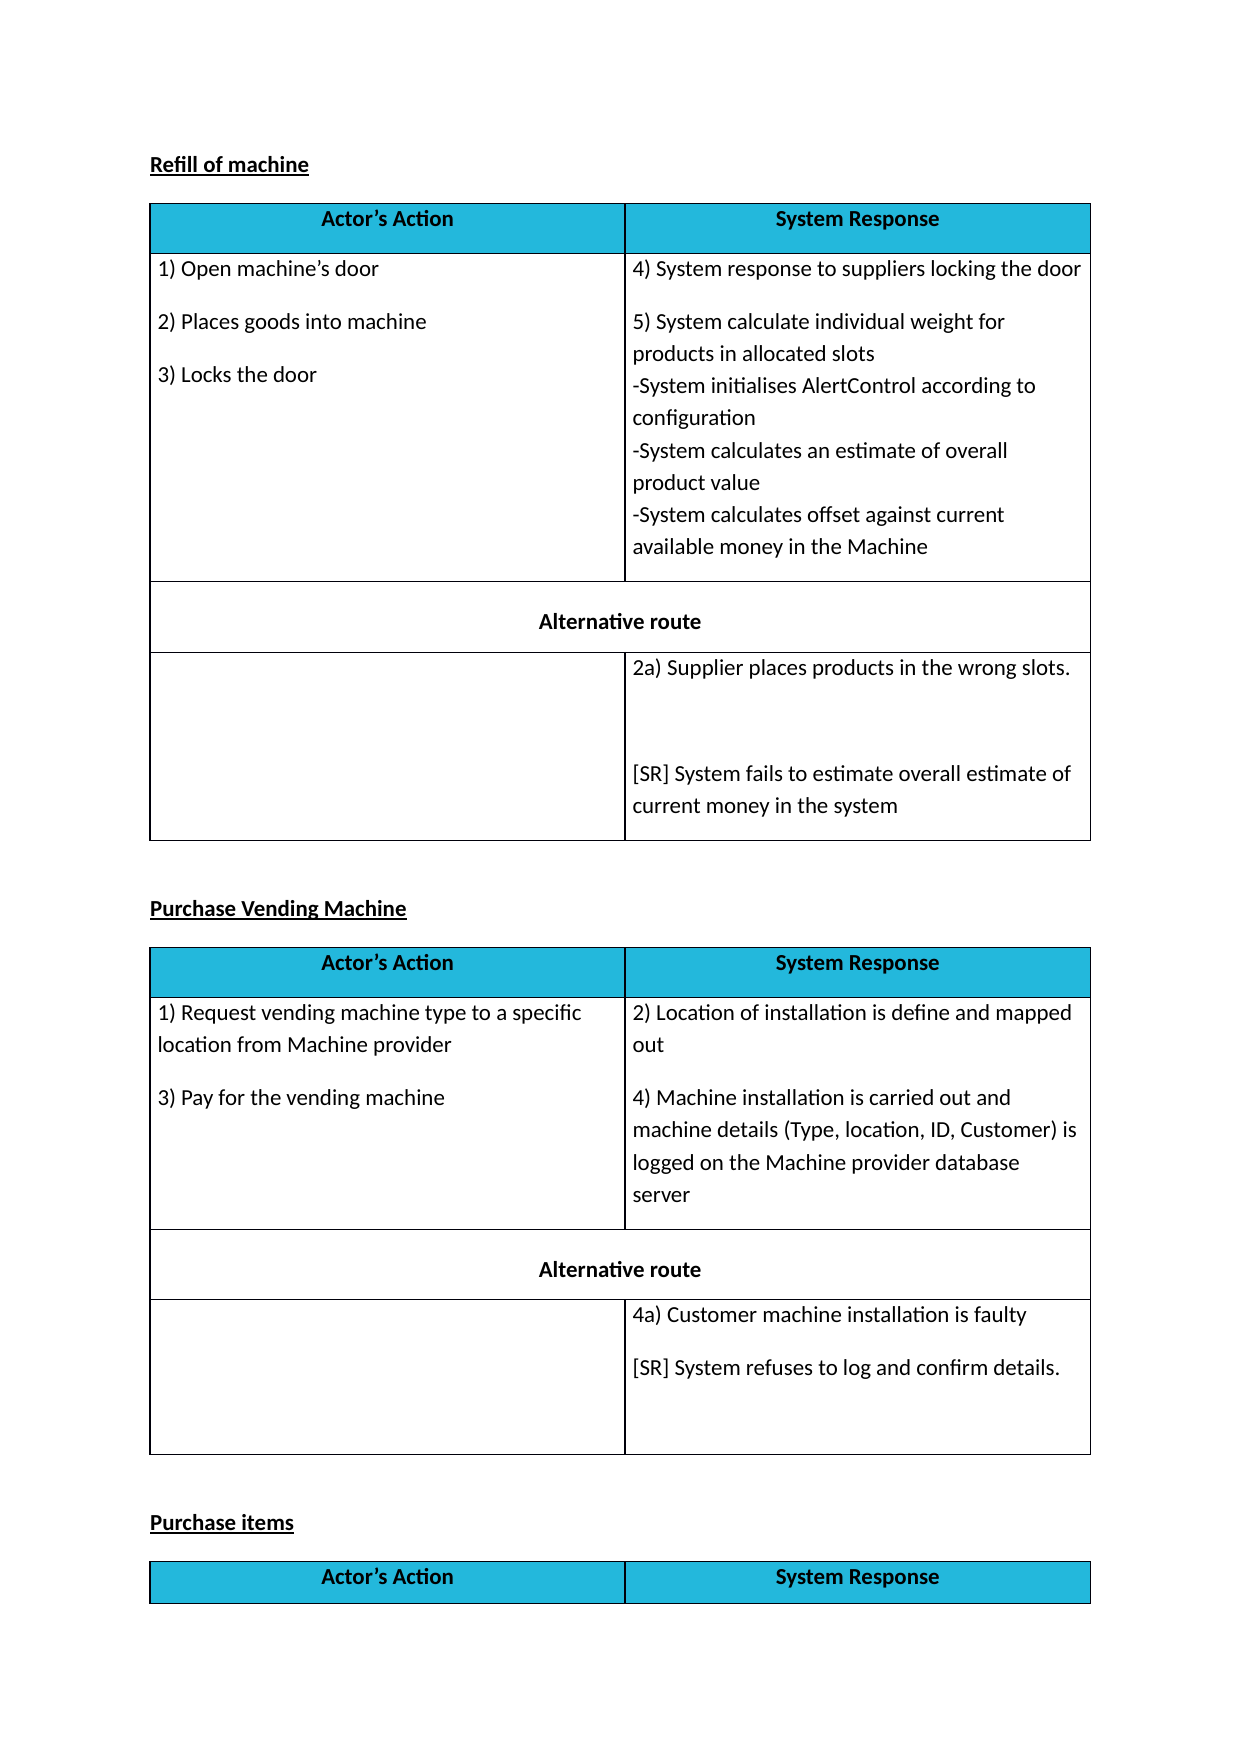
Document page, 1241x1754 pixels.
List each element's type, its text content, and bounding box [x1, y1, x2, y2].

table_cell Alternative route [151, 582, 1090, 652]
table_header Actor’s Action [151, 1562, 624, 1603]
table_cell 1) Request vending machine type to a specific location from Machine provider 3) Pay for the vending machine [151, 998, 624, 1229]
table_header Actor’s Action [151, 204, 624, 253]
table_header System Response [626, 204, 1090, 253]
table_cell 1) Open machine’s door 2) Places goods into machine 3) Locks the door [151, 254, 624, 581]
table_cell [151, 1300, 624, 1454]
table_cell 2a) Supplier places products in the wrong slots. [SR] System fails to estimate overall estimate of current money in the system [626, 653, 1090, 840]
table_cell Alternative route [151, 1230, 1090, 1299]
text Purchase items [150, 1508, 1090, 1536]
table_cell 4a) Customer machine installation is faulty [SR] System refuses to log and confirm details. [626, 1300, 1090, 1454]
table_cell [151, 653, 624, 840]
table_cell 4) System response to suppliers locking the door 5) System calculate individual weight for products in allocated slots -System initialises AlertControl according to configuration -System calculates an estimate of overall product value -System calculates offset against current available money in the Machine [626, 254, 1090, 581]
text Purchase Vending Machine [150, 894, 1090, 922]
text Refill of machine [150, 150, 1090, 178]
table_header System Response [626, 1562, 1090, 1603]
table_header System Response [626, 948, 1090, 997]
table_cell 2) Location of installation is define and mapped out 4) Machine installation is carried out and machine details (Type, location, ID, Customer) is logged on the Machine provider database server [626, 998, 1090, 1229]
table_header Actor’s Action [151, 948, 624, 997]
